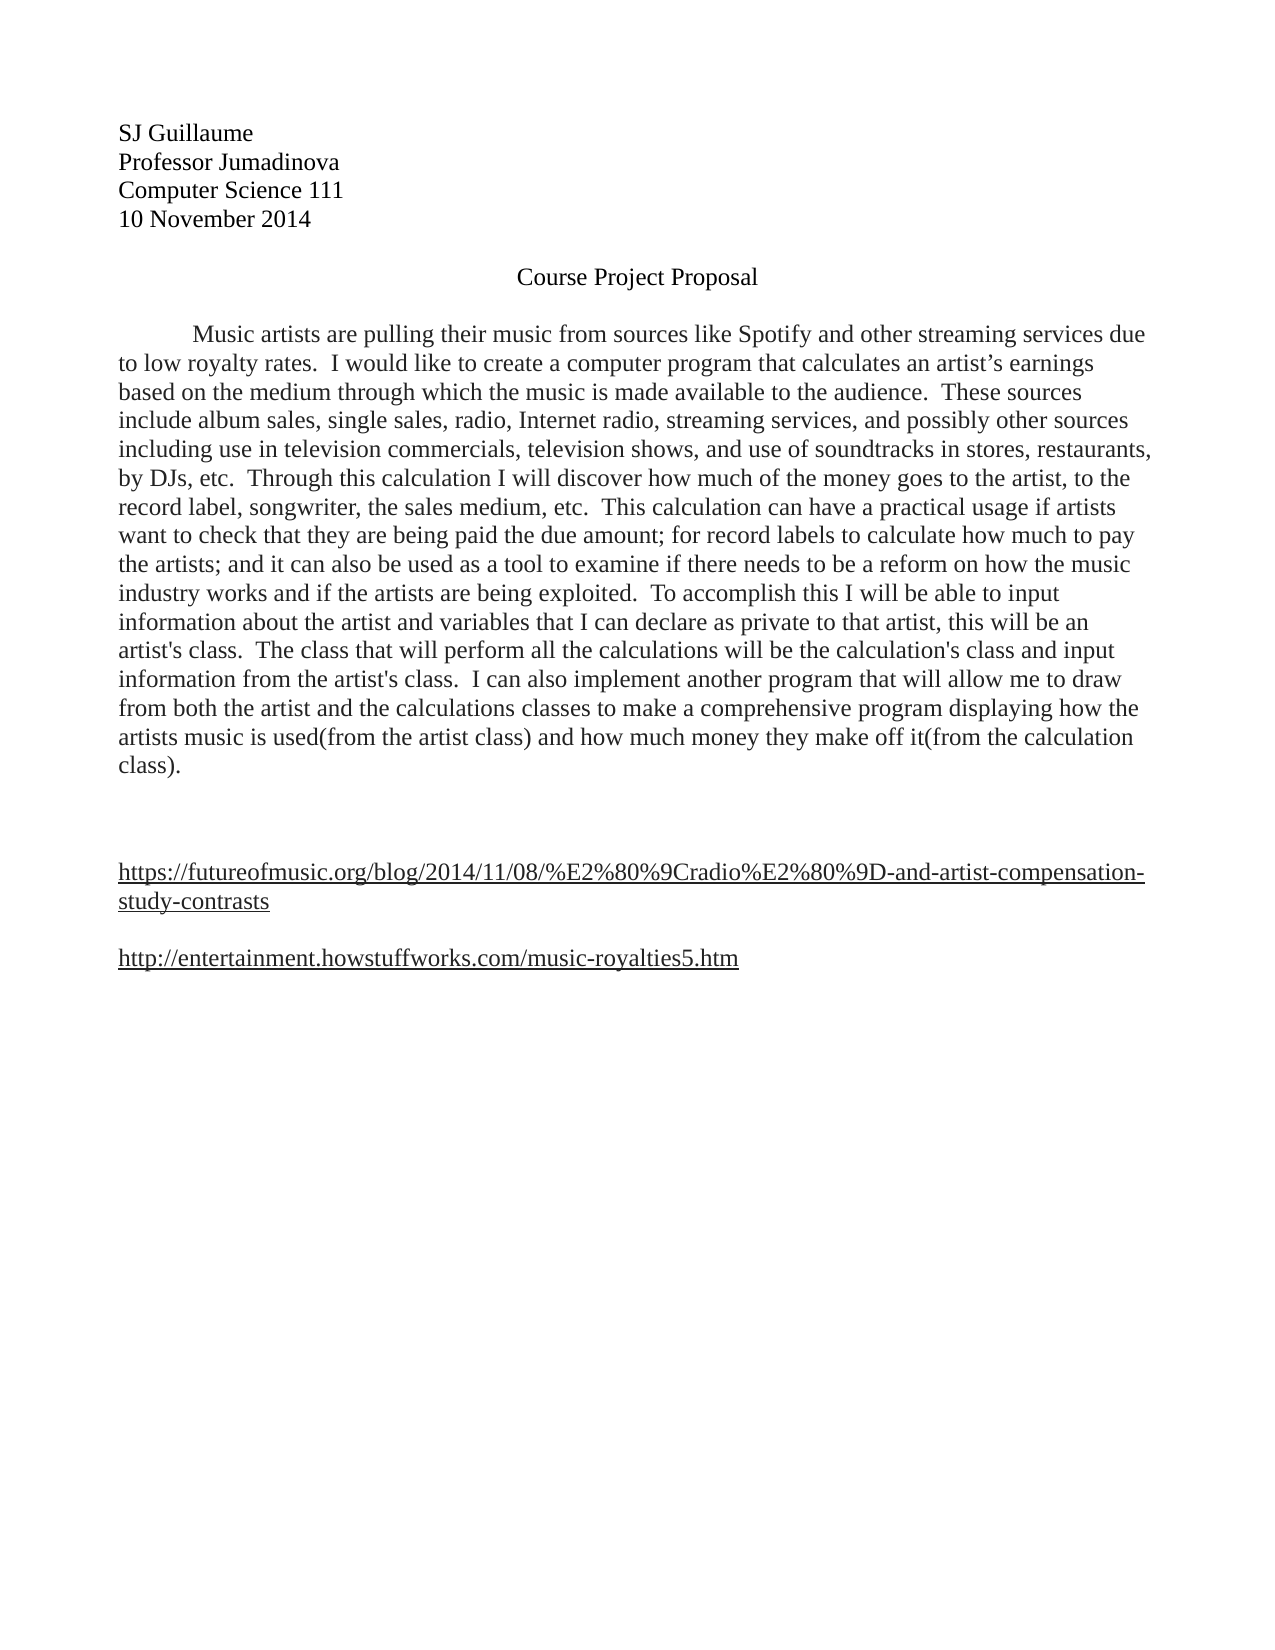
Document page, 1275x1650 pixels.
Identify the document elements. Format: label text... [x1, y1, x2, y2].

text Course Project Proposal [118, 262, 1157, 291]
text Music artists are pulling their music from sources like Spotify and other streaming services due to low royalty rates. I would like to create a computer program that calculates an artist’s earnings based on the medium through which the music is made available to the audience. These sources include album sales, single sales, radio, Internet radio, streaming services, and possibly other sources including use in television commercials, television shows, and use of soundtracks in stores, restaurants, by DJs, etc. Through this calculation I will discover how much of the money goes to the artist, to the record label, songwriter, the sales medium, etc. This calculation can have a practical usage if artists want to check that they are being paid the due amount; for record labels to calculate how much to pay the artists; and it can also be used as a tool to examine if there needs to be a reform on how the music industry works and if the artists are being exploited. To accomplish this I will be able to input information about the artist and variables that I can declare as private to that artist, this will be an artist's class. The class that will perform all the calculations will be the calculation's class and input information from the artist's class. I can also implement another program that will allow me to draw from both the artist and the calculations classes to make a comprehensive program displaying how the artists music is used(from the artist class) and how much money they make off it(from the calculation class). [118, 319, 1157, 779]
text Computer Science 111 [118, 176, 1157, 204]
text SJ Guillaume [118, 118, 1157, 147]
text http://entertainment.howstuffworks.com/music-royalties5.htm [118, 943, 1157, 972]
text https://futureofmusic.org/blog/2014/11/08/%E2%80%9Cradio%E2%80%9D-and-artist-compensation-study-contrasts [118, 857, 1157, 915]
text 10 November 2014 [118, 204, 1157, 233]
text Professor Jumadinova [118, 147, 1157, 176]
